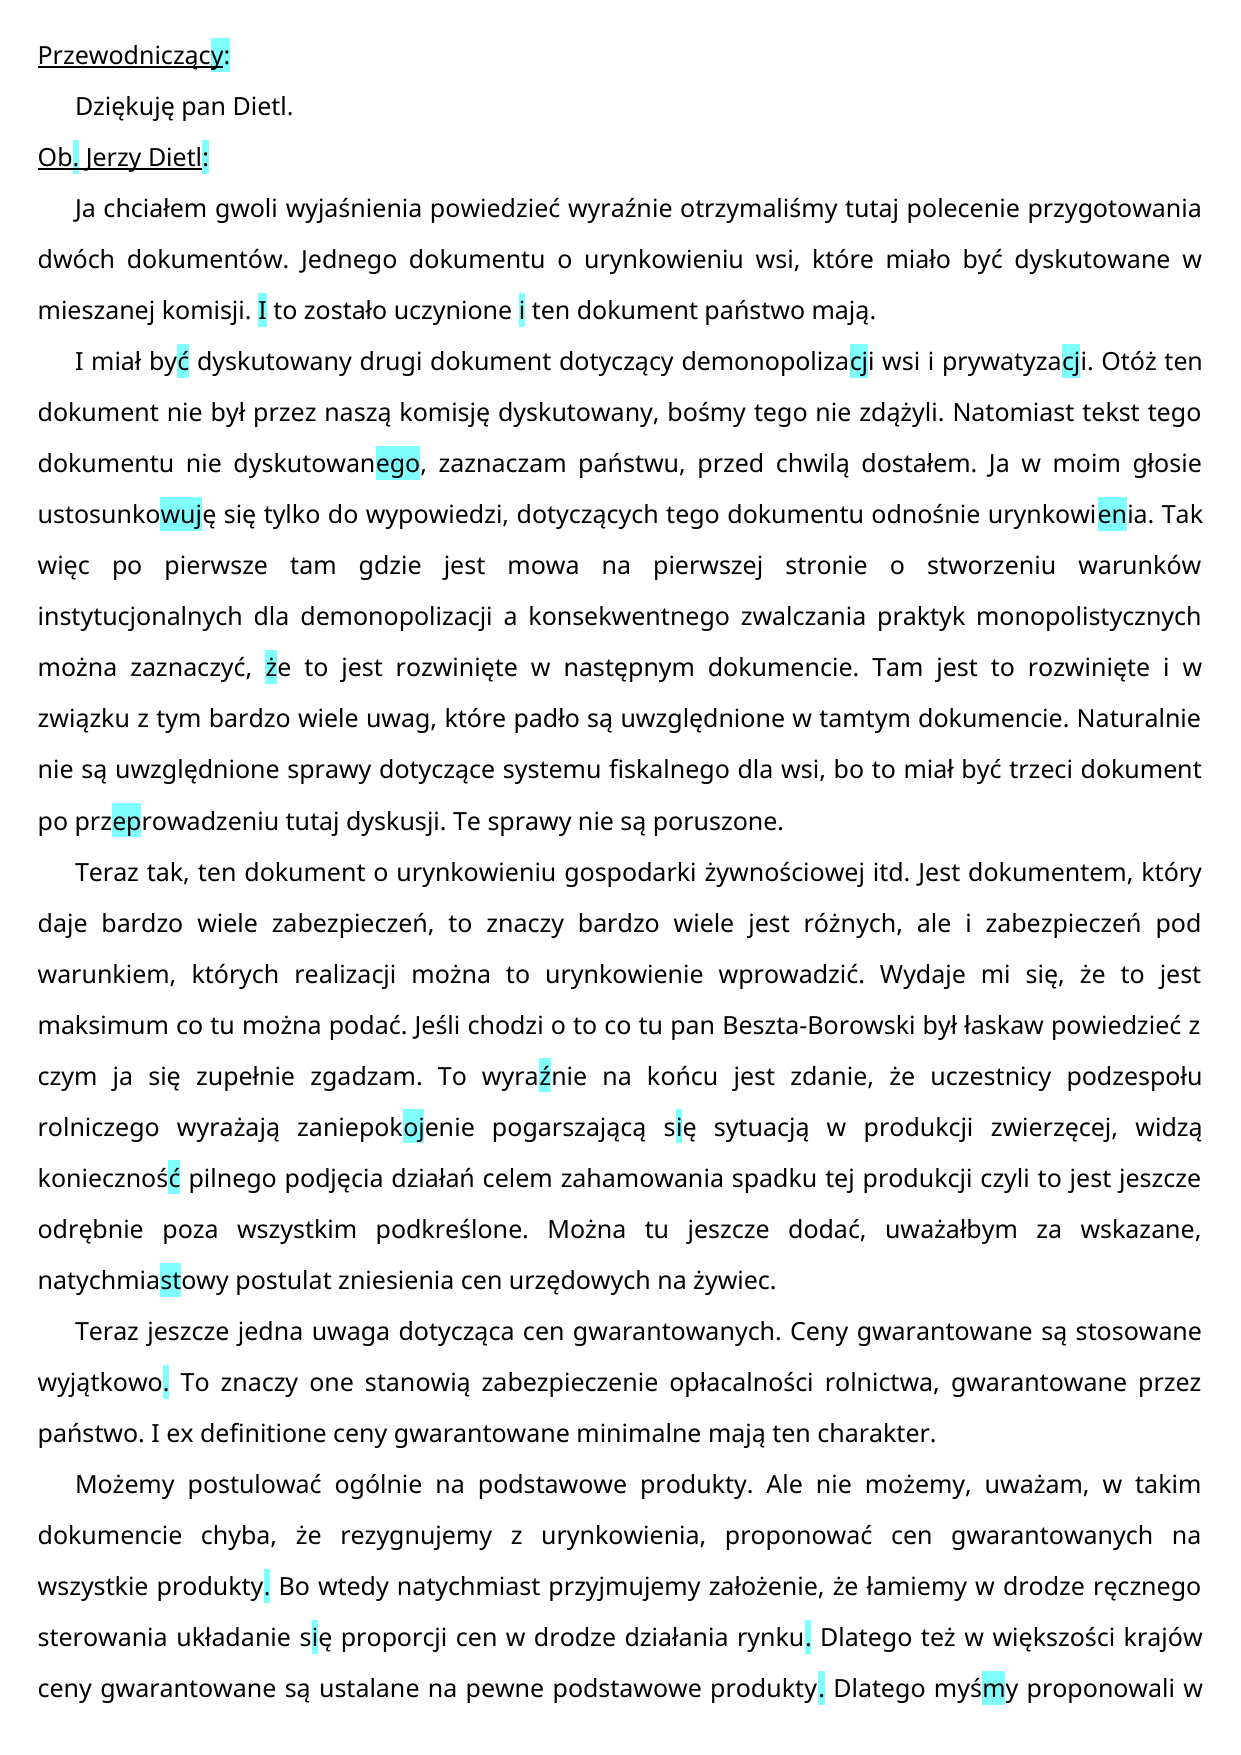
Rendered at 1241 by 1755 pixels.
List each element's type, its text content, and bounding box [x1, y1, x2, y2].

text Dziękuję pan Dietl. [37, 88, 1203, 123]
text Ja chciałem gwoli wyjaśnienia powiedzieć wyraźnie otrzymaliśmy tutaj polecenie przygotowania dwóch dokumentów. Jednego dokumentu o urynkowieniu wsi, które miało być dyskutowane w mieszanej komisji. I to zostało uczynione i ten dokument państwo mają. [37, 191, 1203, 327]
text Możemy postulować ogólnie na podstawowe produkty. Ale nie możemy, uważam, w takim dokumencie chyba, że rezygnujemy z urynkowienia, proponować cen gwarantowanych na wszystkie produkty. Bo wtedy natychmiast przyjmujemy założenie, że łamiemy w drodze ręcznego sterowania układanie się proporcji cen w drodze działania rynku. Dlatego też w większości krajów ceny gwarantowane są ustalane na pewne podstawowe produkty. Dlatego myśmy proponowali w [37, 1467, 1203, 1705]
text Ob. Jerzy Dietl: [37, 139, 1203, 174]
text Przewodniczący: [37, 37, 1203, 72]
text I miał być dyskutowany drugi dokument dotyczący demonopolizacji wsi i prywatyzacji. Otóż ten dokument nie był przez naszą komisję dyskutowany, bośmy tego nie zdążyli. Natomiast tekst tego dokumentu nie dyskutowanego, zaznaczam państwu, przed chwilą dostałem. Ja w moim głosie ustosunkowuję się tylko do wypowiedzi, dotyczących tego dokumentu odnośnie urynkowienia. Tak więc po pierwsze tam gdzie jest mowa na pierwszej stronie o stworzeniu warunków instytucjonalnych dla demonopolizacji a konsekwentnego zwalczania praktyk monopolistycznych można zaznaczyć, że to jest rozwinięte w następnym dokumencie. Tam jest to rozwinięte i w związku z tym bardzo wiele uwag, które padło są uwzględnione w tamtym dokumencie. Naturalnie nie są uwzględnione sprawy dotyczące systemu fiskalnego dla wsi, bo to miał być trzeci dokument po przeprowadzeniu tutaj dyskusji. Te sprawy nie są poruszone. [37, 344, 1203, 837]
text Teraz jeszcze jedna uwaga dotycząca cen gwarantowanych. Ceny gwarantowane są stosowane wyjątkowo. To znaczy one stanowią zabezpieczenie opłacalności rolnictwa, gwarantowane przez państwo. I ex definitione ceny gwarantowane minimalne mają ten charakter. [37, 1313, 1203, 1450]
text Teraz tak, ten dokument o urynkowieniu gospodarki żywnościowej itd. Jest dokumentem, który daje bardzo wiele zabezpieczeń, to znaczy bardzo wiele jest różnych, ale i zabezpieczeń pod warunkiem, których realizacji można to urynkowienie wprowadzić. Wydaje mi się, że to jest maksimum co tu można podać. Jeśli chodzi o to co tu pan Beszta-Borowski był łaskaw powiedzieć z czym ja się zupełnie zgadzam. To wyraźnie na końcu jest zdanie, że uczestnicy podzespołu rolniczego wyrażają zaniepokojenie pogarszającą się sytuacją w produkcji zwierzęcej, widzą konieczność pilnego podjęcia działań celem zahamowania spadku tej produkcji czyli to jest jeszcze odrębnie poza wszystkim podkreślone. Można tu jeszcze dodać, uważałbym za wskazane, natychmiastowy postulat zniesienia cen urzędowych na żywiec. [37, 854, 1203, 1297]
